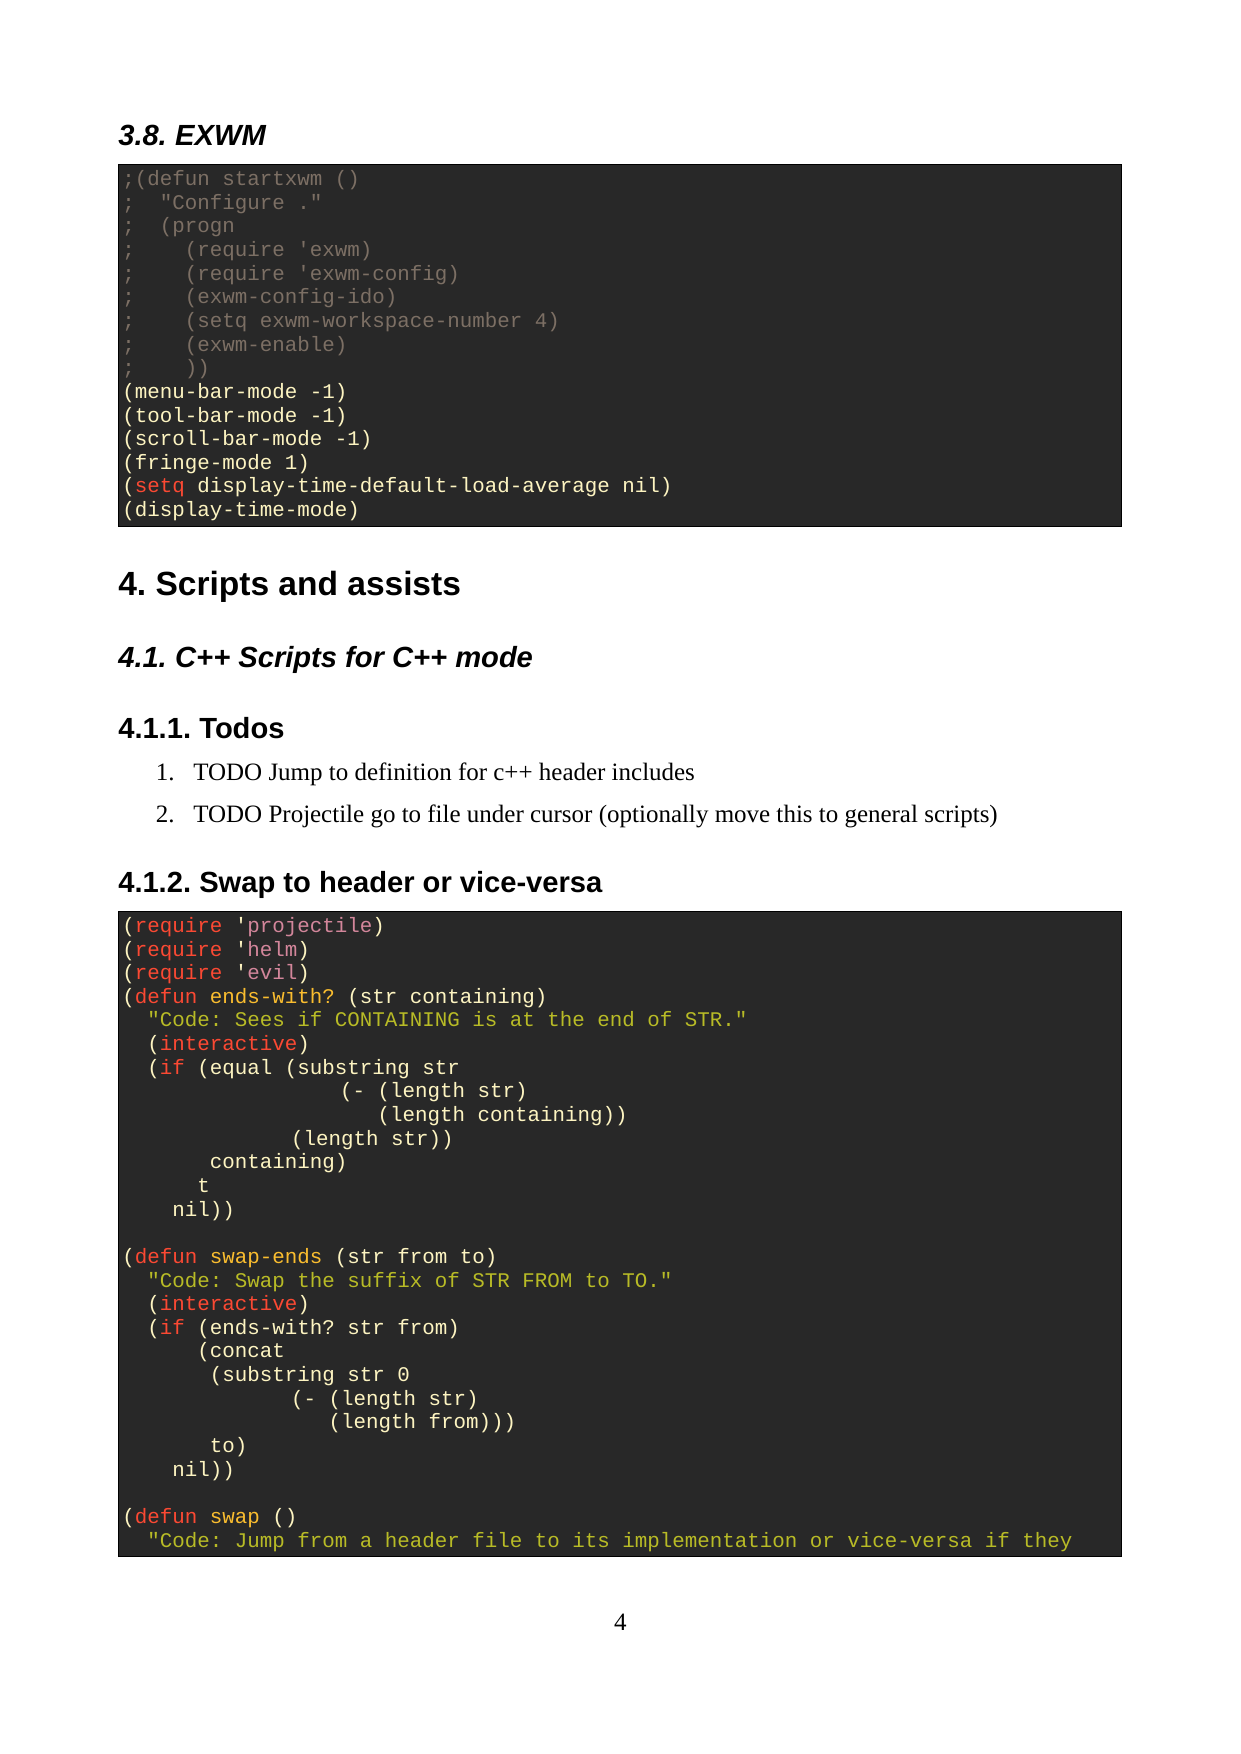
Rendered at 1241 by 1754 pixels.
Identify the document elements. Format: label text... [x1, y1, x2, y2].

text "Code: Jump from a header file to its implementation or vice-versa if they [119, 1526, 1121, 1556]
subtitle Scripts and assists [118, 564, 1122, 603]
subtitle Todos [118, 711, 1122, 745]
text (if (ends-with? str from) [119, 1313, 1121, 1337]
text nil)) [119, 1455, 1121, 1478]
text (concat [119, 1337, 1121, 1360]
text (length str)) [119, 1124, 1121, 1147]
text (menu-bar-mode -1) [119, 377, 1121, 401]
text (fringe-mode 1) [119, 448, 1121, 472]
text t [119, 1171, 1121, 1195]
text (- (length str) [119, 1076, 1121, 1100]
text (require 'evil) [119, 958, 1121, 982]
text "Code: Swap the suffix of STR FROM to TO." [119, 1266, 1121, 1289]
text to) [119, 1431, 1121, 1455]
text (require 'helm) [119, 934, 1121, 958]
list TODO Projectile go to file under cursor (optionally move this to general scripts) [156, 799, 1122, 827]
text (length from))) [119, 1407, 1121, 1431]
text (if (equal (substring str [119, 1053, 1121, 1076]
text ; (exwm-config-ido) [119, 282, 1121, 306]
text "Code: Sees if CONTAINING is at the end of STR." [119, 1006, 1121, 1029]
text (scroll-bar-mode -1) [119, 424, 1121, 448]
text (tool-bar-mode -1) [119, 401, 1121, 424]
text ; )) [119, 353, 1121, 377]
text ; (setq exwm-workspace-number 4) [119, 306, 1121, 330]
text (defun swap-ends (str from to) [119, 1242, 1121, 1266]
text (display-time-mode) [119, 495, 1121, 526]
text (substring str 0 [119, 1360, 1121, 1384]
text ;(defun startxwm () [119, 165, 1121, 188]
text (defun ends-with? (str containing) [119, 982, 1121, 1006]
text (require 'projectile) [119, 912, 1121, 934]
text (- (length str) [119, 1384, 1121, 1407]
text ; "Configure ." [119, 188, 1121, 211]
text (interactive) [119, 1289, 1121, 1313]
text (interactive) [119, 1029, 1121, 1053]
subtitle C++ Scripts for C++ mode [118, 640, 1122, 674]
list TODO Jump to definition for c++ header includes [156, 757, 1122, 786]
subtitle EXWM [118, 118, 1122, 152]
text containing) [119, 1147, 1121, 1171]
subtitle Swap to header or vice-versa [118, 865, 1122, 898]
text ; (exwm-enable) [119, 330, 1121, 353]
text ; (progn [119, 211, 1121, 235]
text nil)) [119, 1195, 1121, 1218]
text ; (require 'exwm-config) [119, 259, 1121, 282]
text (defun swap () [119, 1502, 1121, 1526]
text (setq display-time-default-load-average nil) [119, 472, 1121, 495]
text ; (require 'exwm) [119, 235, 1121, 259]
text (length containing)) [119, 1100, 1121, 1124]
